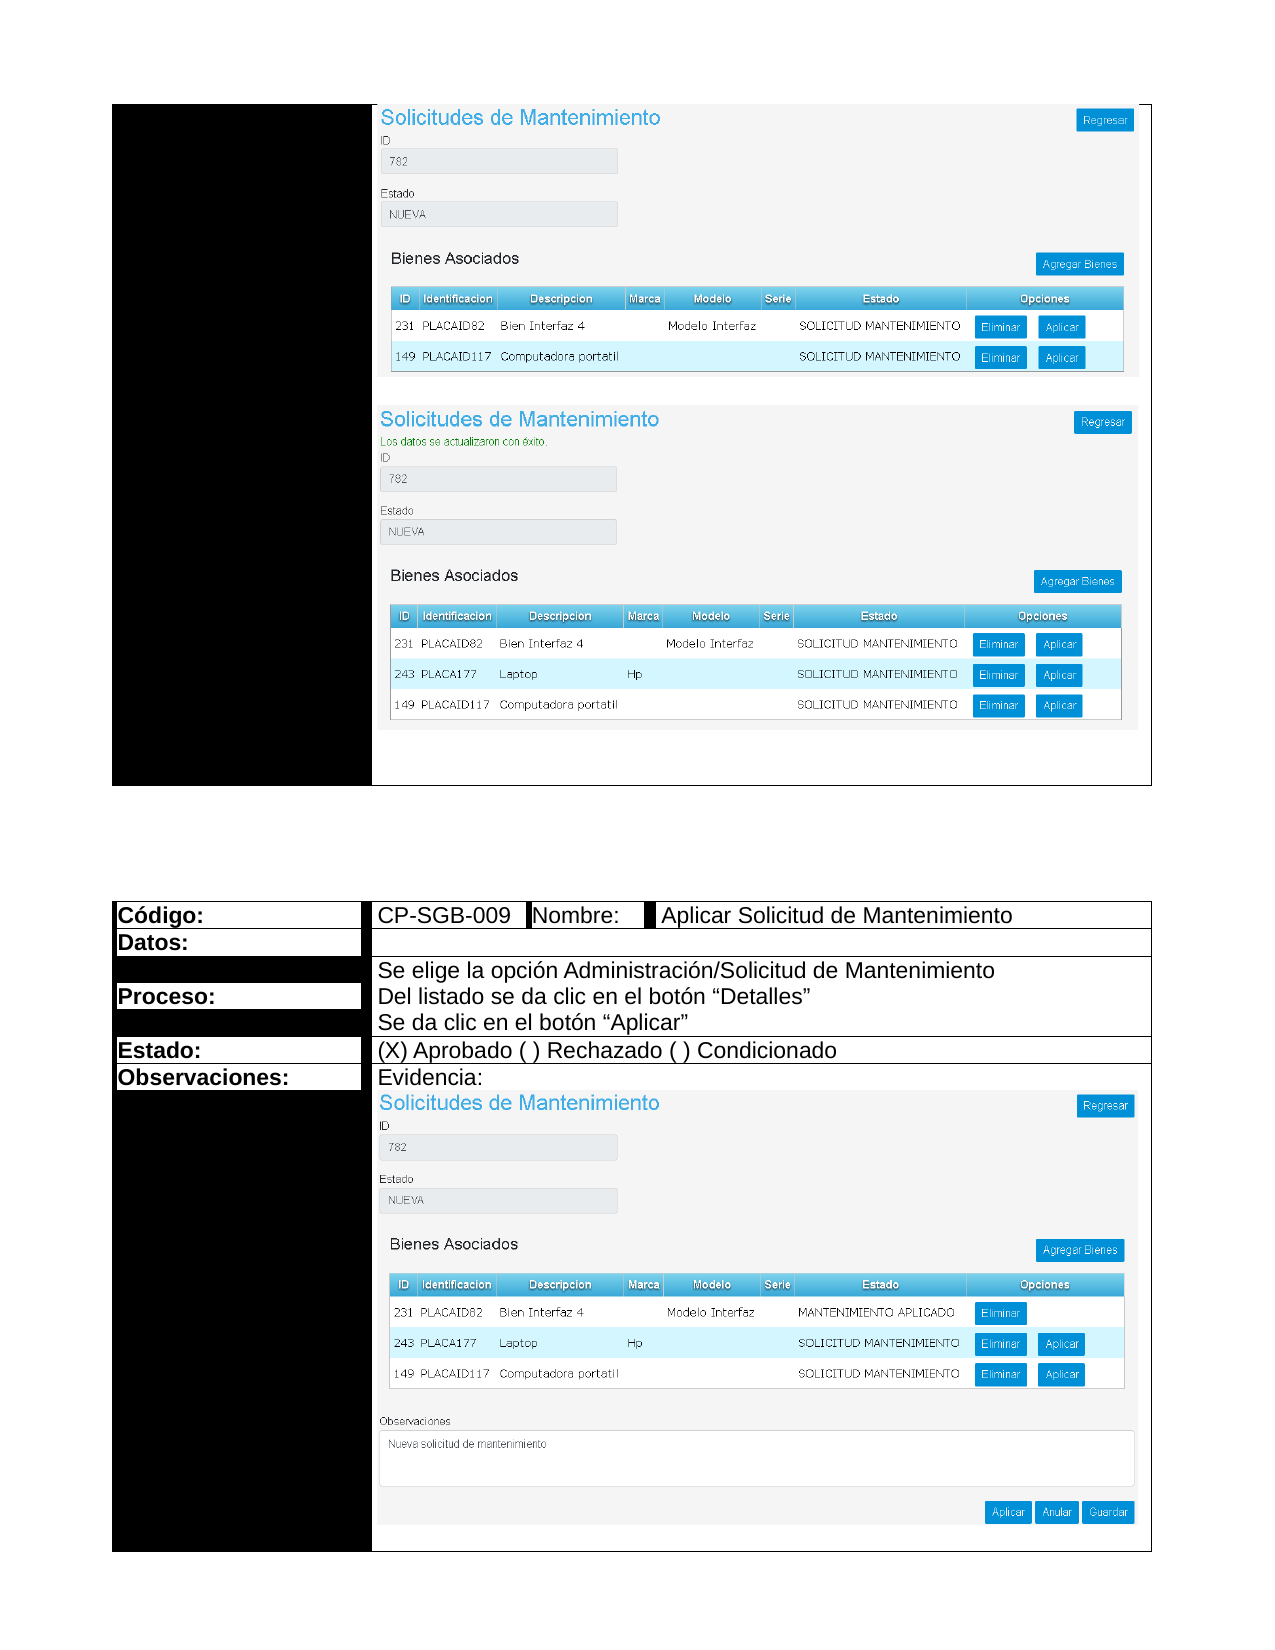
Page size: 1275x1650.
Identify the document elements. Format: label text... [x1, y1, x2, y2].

table_cell Evidencia: [372, 105, 377, 785]
table_cell [113, 105, 371, 785]
table_header CP-SGB-009 [515, 902, 526, 928]
table_cell Observaciones: [113, 1064, 371, 1551]
table_cell [372, 929, 377, 956]
table_header Código: [361, 902, 371, 928]
table_header Nombre: [644, 902, 655, 928]
table_cell Estado: [361, 1037, 371, 1063]
table_cell Proceso: [113, 957, 371, 1036]
table_cell [1140, 929, 1151, 956]
table_cell Evidencia: [1140, 1064, 1151, 1551]
table_cell Evidencia: [372, 1064, 377, 1551]
table_header Aplicar Solicitud de Mantenimiento [656, 902, 1151, 928]
table_cell Evidencia: [1140, 105, 1151, 785]
table_cell Datos: [361, 929, 371, 956]
